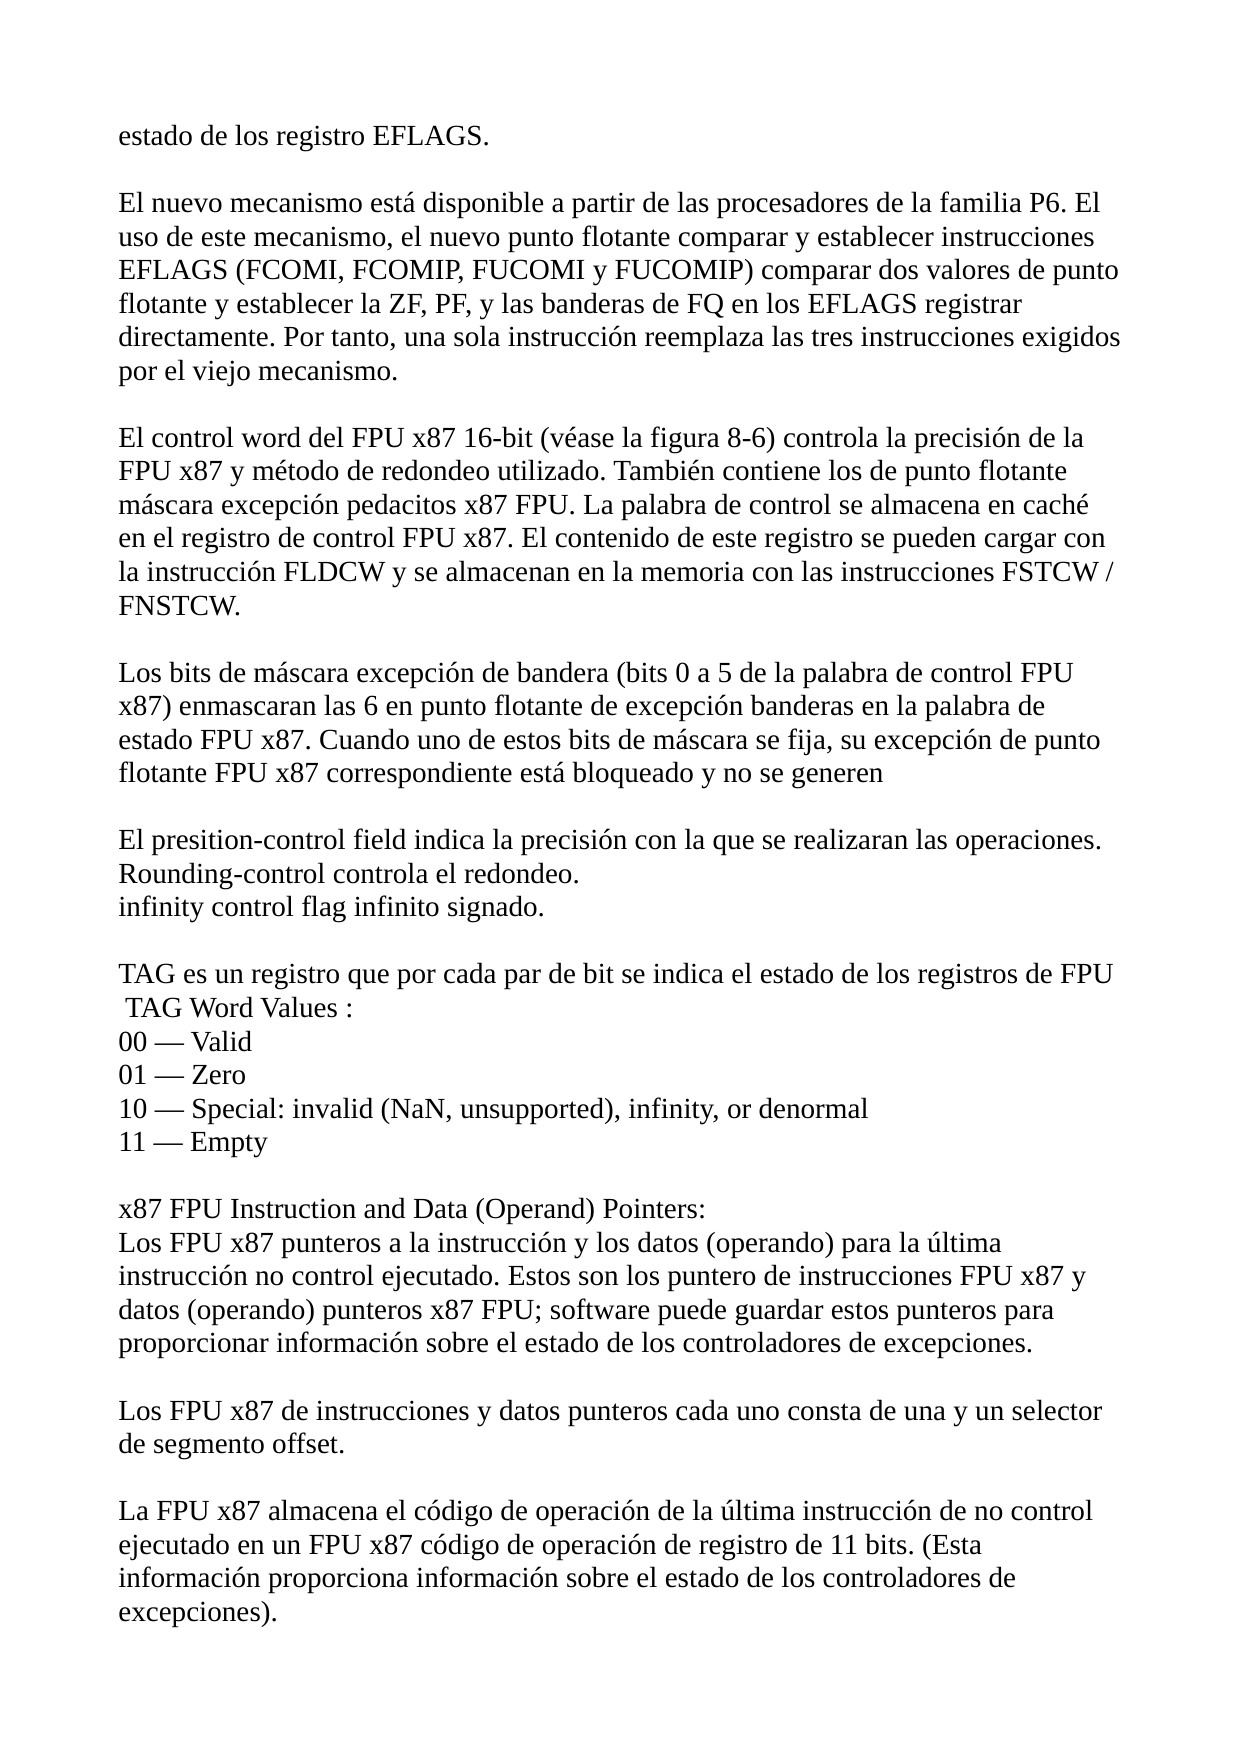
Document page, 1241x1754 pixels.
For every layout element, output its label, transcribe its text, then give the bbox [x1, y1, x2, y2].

text TAG es un registro que por cada par de bit se indica el estado de los registros de FPU [118, 957, 1122, 990]
text TAG Word Values : [118, 990, 1122, 1024]
text infinity control flag infinito signado. [118, 889, 1122, 923]
text El nuevo mecanismo está disponible a partir de las procesadores de la familia P6. El uso de este mecanismo, el nuevo punto flotante comparar y establecer instrucciones EFLAGS (FCOMI, FCOMIP, FUCOMI y FUCOMIP) comparar dos valores de punto flotante y establecer la ZF, PF, y las banderas de FQ en los EFLAGS registrar directamente. Por tanto, una sola instrucción reemplaza las tres instrucciones exigidos por el viejo mecanismo. [118, 185, 1122, 386]
text 11 — Empty [118, 1124, 1122, 1158]
text x87 FPU Instruction and Data (Operand) Pointers: [118, 1191, 1122, 1225]
text El control word del FPU x87 16-bit (véase la figura 8-6) controla la precisión de la FPU x87 y método de redondeo utilizado. También contiene los de punto flotante máscara excepción pedacitos x87 FPU. La palabra de control se almacena en caché en el registro de control FPU x87. El contenido de este registro se pueden cargar con la instrucción FLDCW y se almacenan en la memoria con las instrucciones FSTCW / FNSTCW. [118, 420, 1122, 621]
text estado de los registro EFLAGS. [118, 118, 1122, 152]
text La FPU x87 almacena el código de operación de la última instrucción de no control ejecutado en un FPU x87 código de operación de registro de 11 bits. (Esta información proporciona información sobre el estado de los controladores de excepciones). [118, 1493, 1122, 1627]
text Los bits de máscara excepción de bandera (bits 0 a 5 de la palabra de control FPU x87) enmascaran las 6 en punto flotante de excepción banderas en la palabra de estado FPU x87. Cuando uno de estos bits de máscara se fija, su excepción de punto flotante FPU x87 correspondiente está bloqueado y no se generen [118, 655, 1122, 789]
text Rounding-control controla el redondeo. [118, 856, 1122, 889]
text Los FPU x87 de instrucciones y datos punteros cada uno consta de una y un selector de segmento offset. [118, 1393, 1122, 1460]
text 00 — Valid [118, 1024, 1122, 1057]
text El presition-control field indica la precisión con la que se realizaran las operaciones. [118, 822, 1122, 856]
text Los FPU x87 punteros a la instrucción y los datos (operando) para la última instrucción no control ejecutado. Estos son los puntero de instrucciones FPU x87 y datos (operando) punteros x87 FPU; software puede guardar estos punteros para proporcionar información sobre el estado de los controladores de excepciones. [118, 1225, 1122, 1359]
text 10 — Special: invalid (NaN, unsupported), infinity, or denormal [118, 1091, 1122, 1124]
text 01 — Zero [118, 1057, 1122, 1091]
